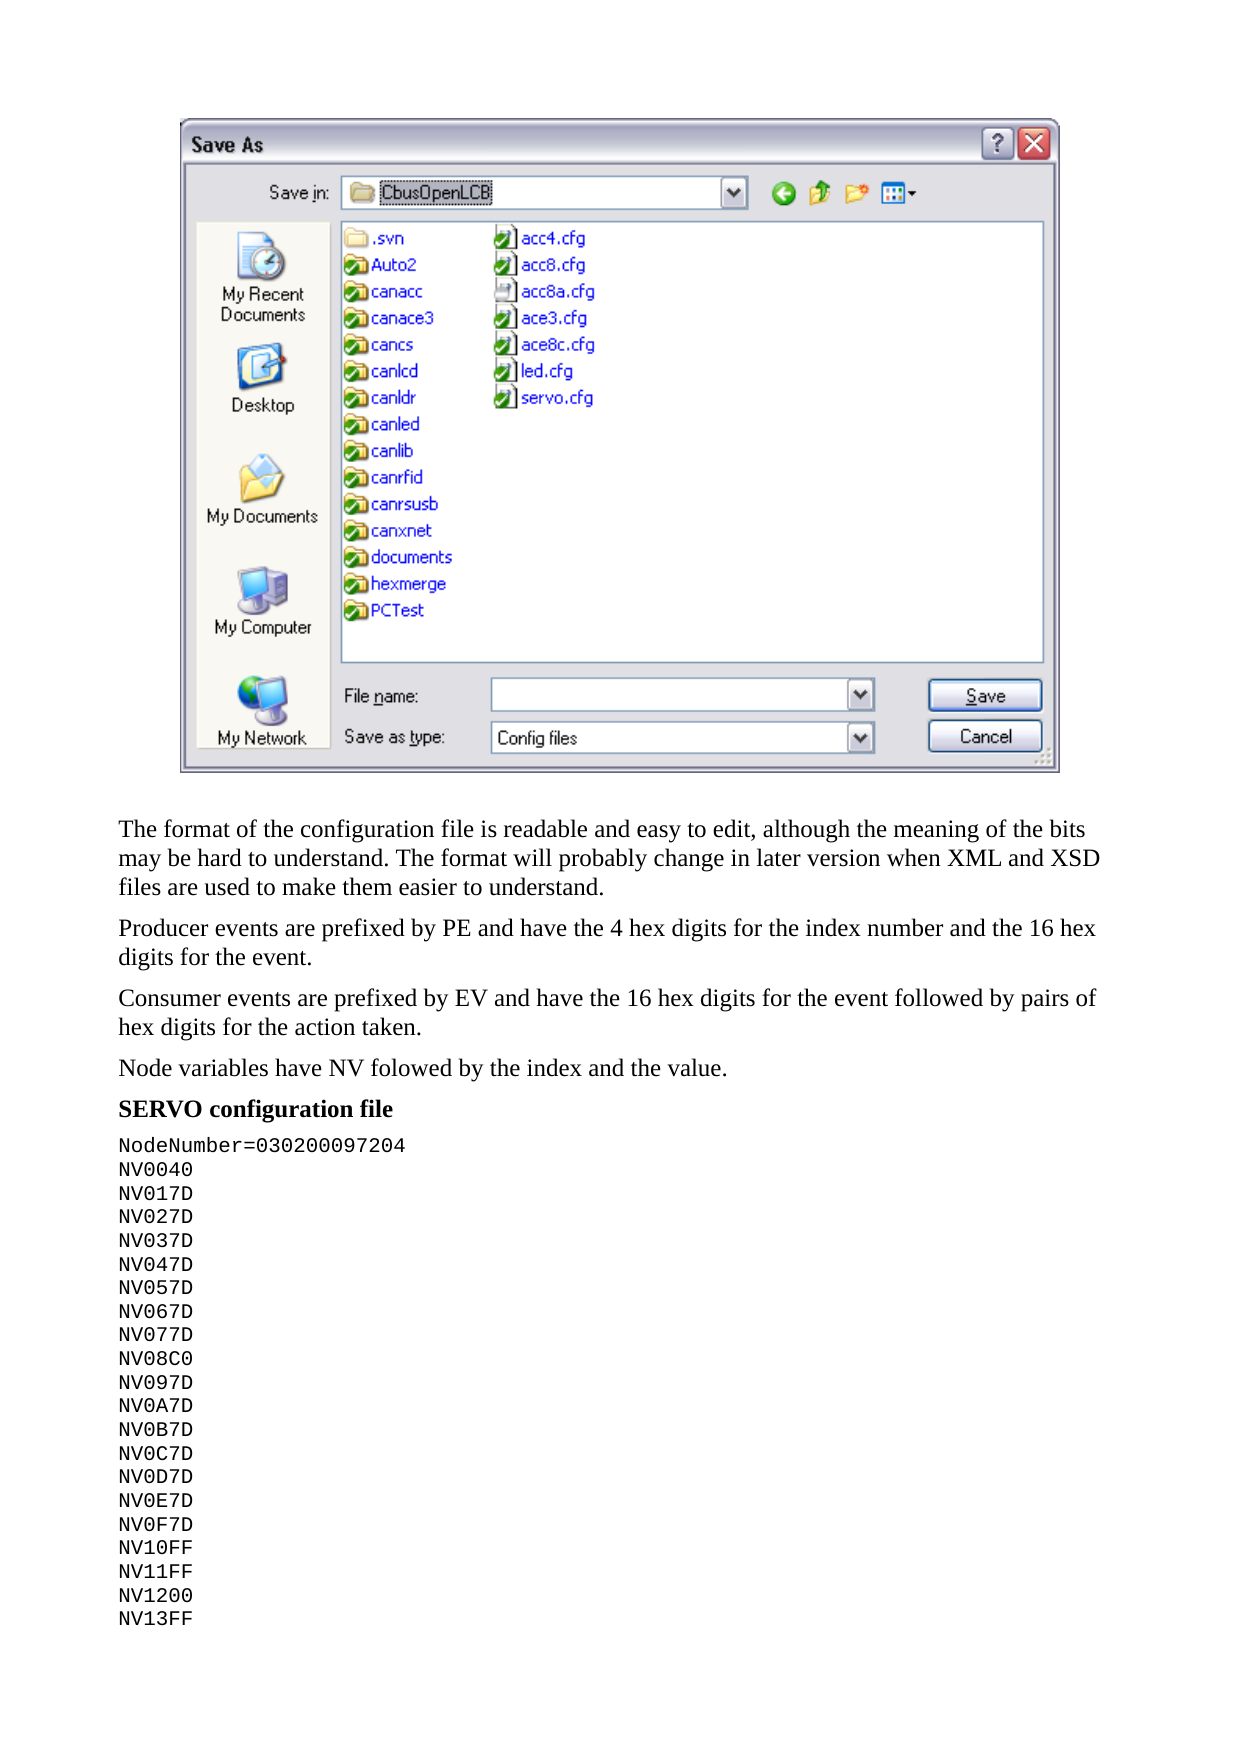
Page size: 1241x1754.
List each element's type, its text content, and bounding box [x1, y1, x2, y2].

text NV037D [118, 1230, 1122, 1253]
text NV0040 [118, 1159, 1122, 1183]
text NV0D7D [118, 1466, 1122, 1490]
text NV047D [118, 1253, 1122, 1277]
text NV017D [118, 1183, 1122, 1206]
text NV057D [118, 1277, 1122, 1301]
text NV0C7D [118, 1443, 1122, 1466]
text Consumer events are prefixed by EV and have the 16 hex digits for the event followed by pairs of hex digits for the action taken. [118, 983, 1122, 1040]
text NodeNumber=030200097204 [118, 1135, 1122, 1159]
text The format of the configuration file is readable and easy to edit, although the meaning of the bits may be hard to understand. The format will probably change in later version when XML and XSD files are used to make them easier to understand. [118, 814, 1122, 900]
text NV097D [118, 1372, 1122, 1395]
text NV0A7D [118, 1395, 1122, 1419]
text NV027D [118, 1206, 1122, 1230]
text NV067D [118, 1301, 1122, 1324]
text NV077D [118, 1324, 1122, 1348]
text Producer events are prefixed by PE and have the 4 hex digits for the index number and the 16 hex digits for the event. [118, 913, 1122, 970]
text NV1200 [118, 1584, 1122, 1608]
text NV13FF [118, 1608, 1122, 1632]
text NV08C0 [118, 1348, 1122, 1372]
text NV11FF [118, 1561, 1122, 1584]
picture [180, 118, 1060, 773]
text SERVO configuration file [118, 1094, 1122, 1123]
text NV0B7D [118, 1419, 1122, 1443]
text Node variables have NV folowed by the index and the value. [118, 1053, 1122, 1082]
text NV0F7D [118, 1514, 1122, 1537]
text NV0E7D [118, 1490, 1122, 1514]
text NV10FF [118, 1537, 1122, 1561]
